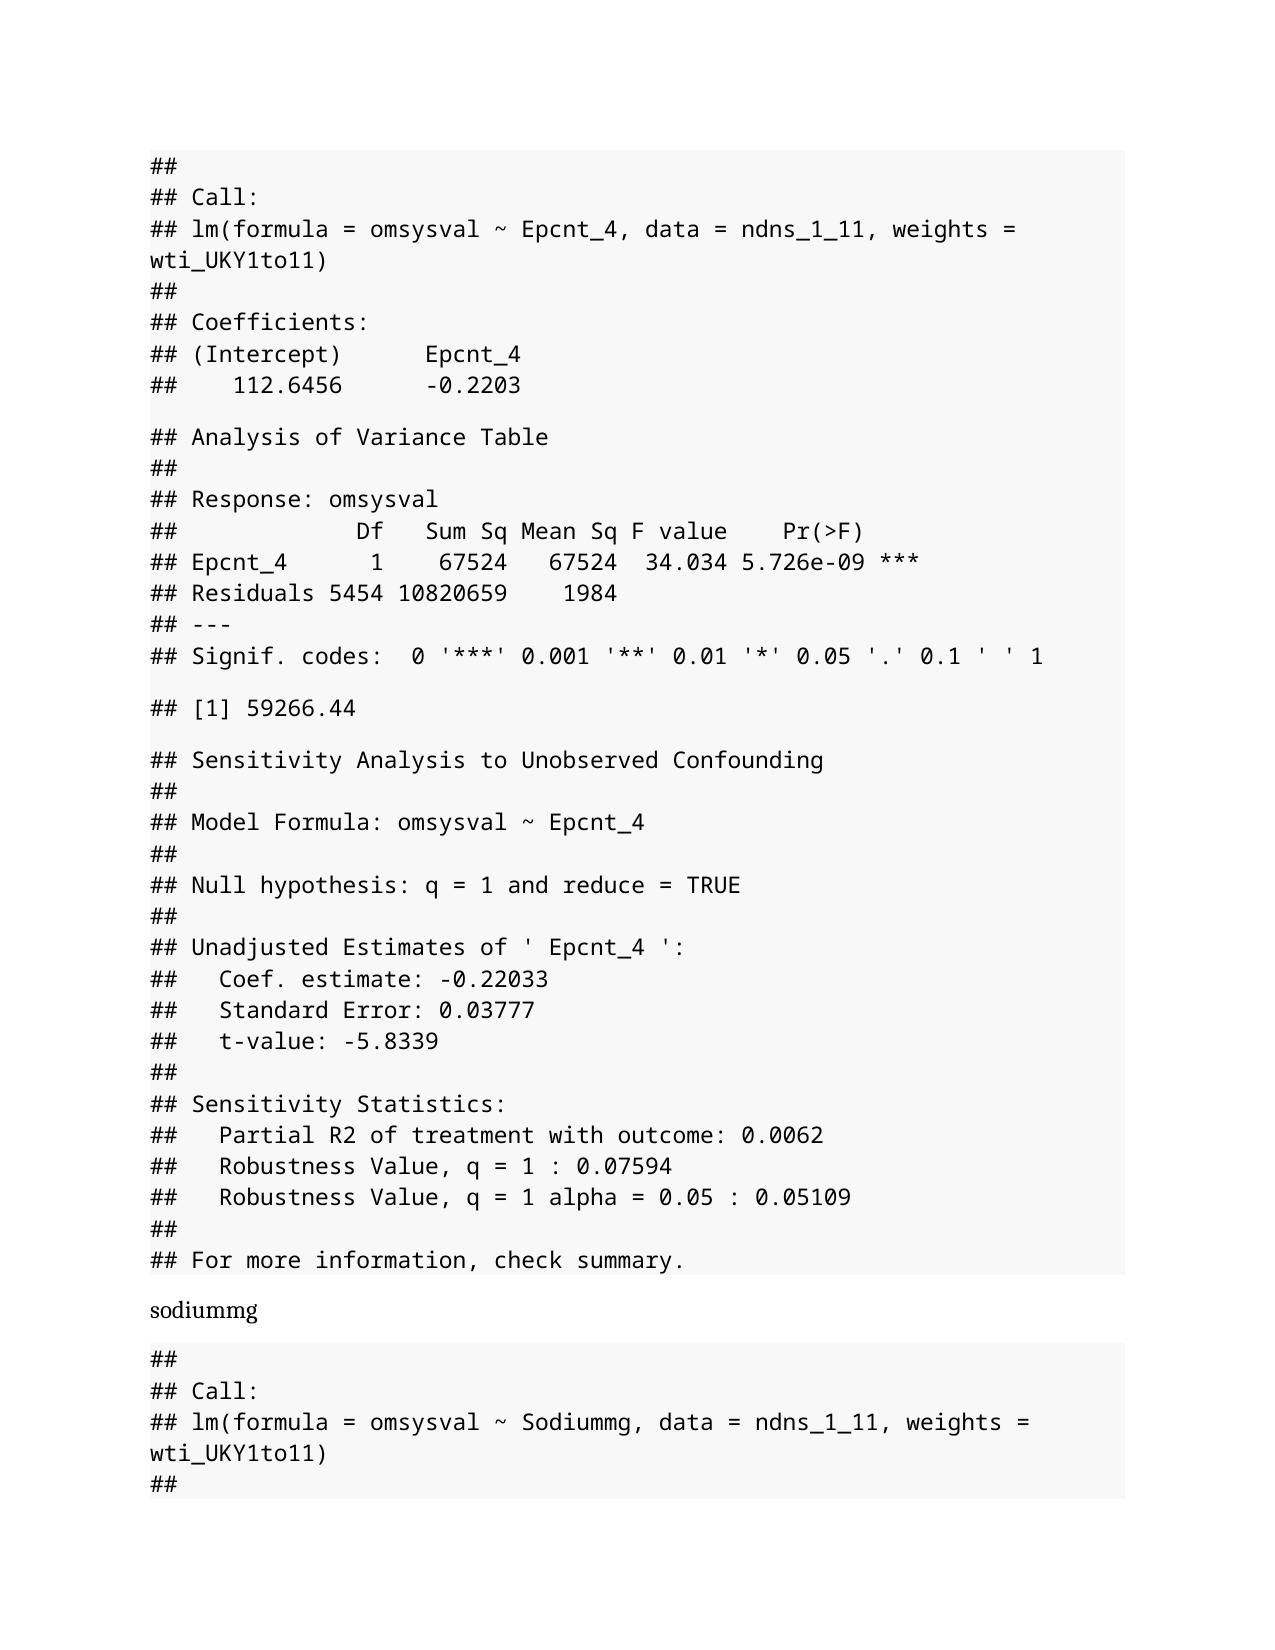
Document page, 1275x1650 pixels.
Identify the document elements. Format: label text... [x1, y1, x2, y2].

text ## ## Call: ## lm(formula = omsysval ~ Epcnt_4, data = ndns_1_11, weights = wti_UKY1to11) ## ## Coefficients: ## (Intercept) Epcnt_4 ## 112.6456 -0.2203 [150, 150, 1125, 400]
text ## Analysis of Variance Table ## ## Response: omsysval ## Df Sum Sq Mean Sq F value Pr(>F) ## Epcnt_4 1 67524 67524 34.034 5.726e-09 *** ## Residuals 5454 10820659 1984 ## --- ## Signif. codes: 0 '***' 0.001 '**' 0.01 '*' 0.05 '.' 0.1 ' ' 1 [150, 421, 1125, 671]
text ## ## Call: ## lm(formula = omsysval ~ Sodiummg, data = ndns_1_11, weights = wti_UKY1to11) ## [150, 1343, 1125, 1499]
text sodiummg [150, 1296, 1125, 1324]
text ## [1] 59266.44 [150, 692, 1125, 723]
text ## Sensitivity Analysis to Unobserved Confounding ## ## Model Formula: omsysval ~ Epcnt_4 ## ## Null hypothesis: q = 1 and reduce = TRUE ## ## Unadjusted Estimates of ' Epcnt_4 ': ## Coef. estimate: -0.22033 ## Standard Error: 0.03777 ## t-value: -5.8339 ## ## Sensitivity Statistics: ## Partial R2 of treatment with outcome: 0.0062 ## Robustness Value, q = 1 : 0.07594 ## Robustness Value, q = 1 alpha = 0.05 : 0.05109 ## ## For more information, check summary. [150, 744, 1125, 1275]
